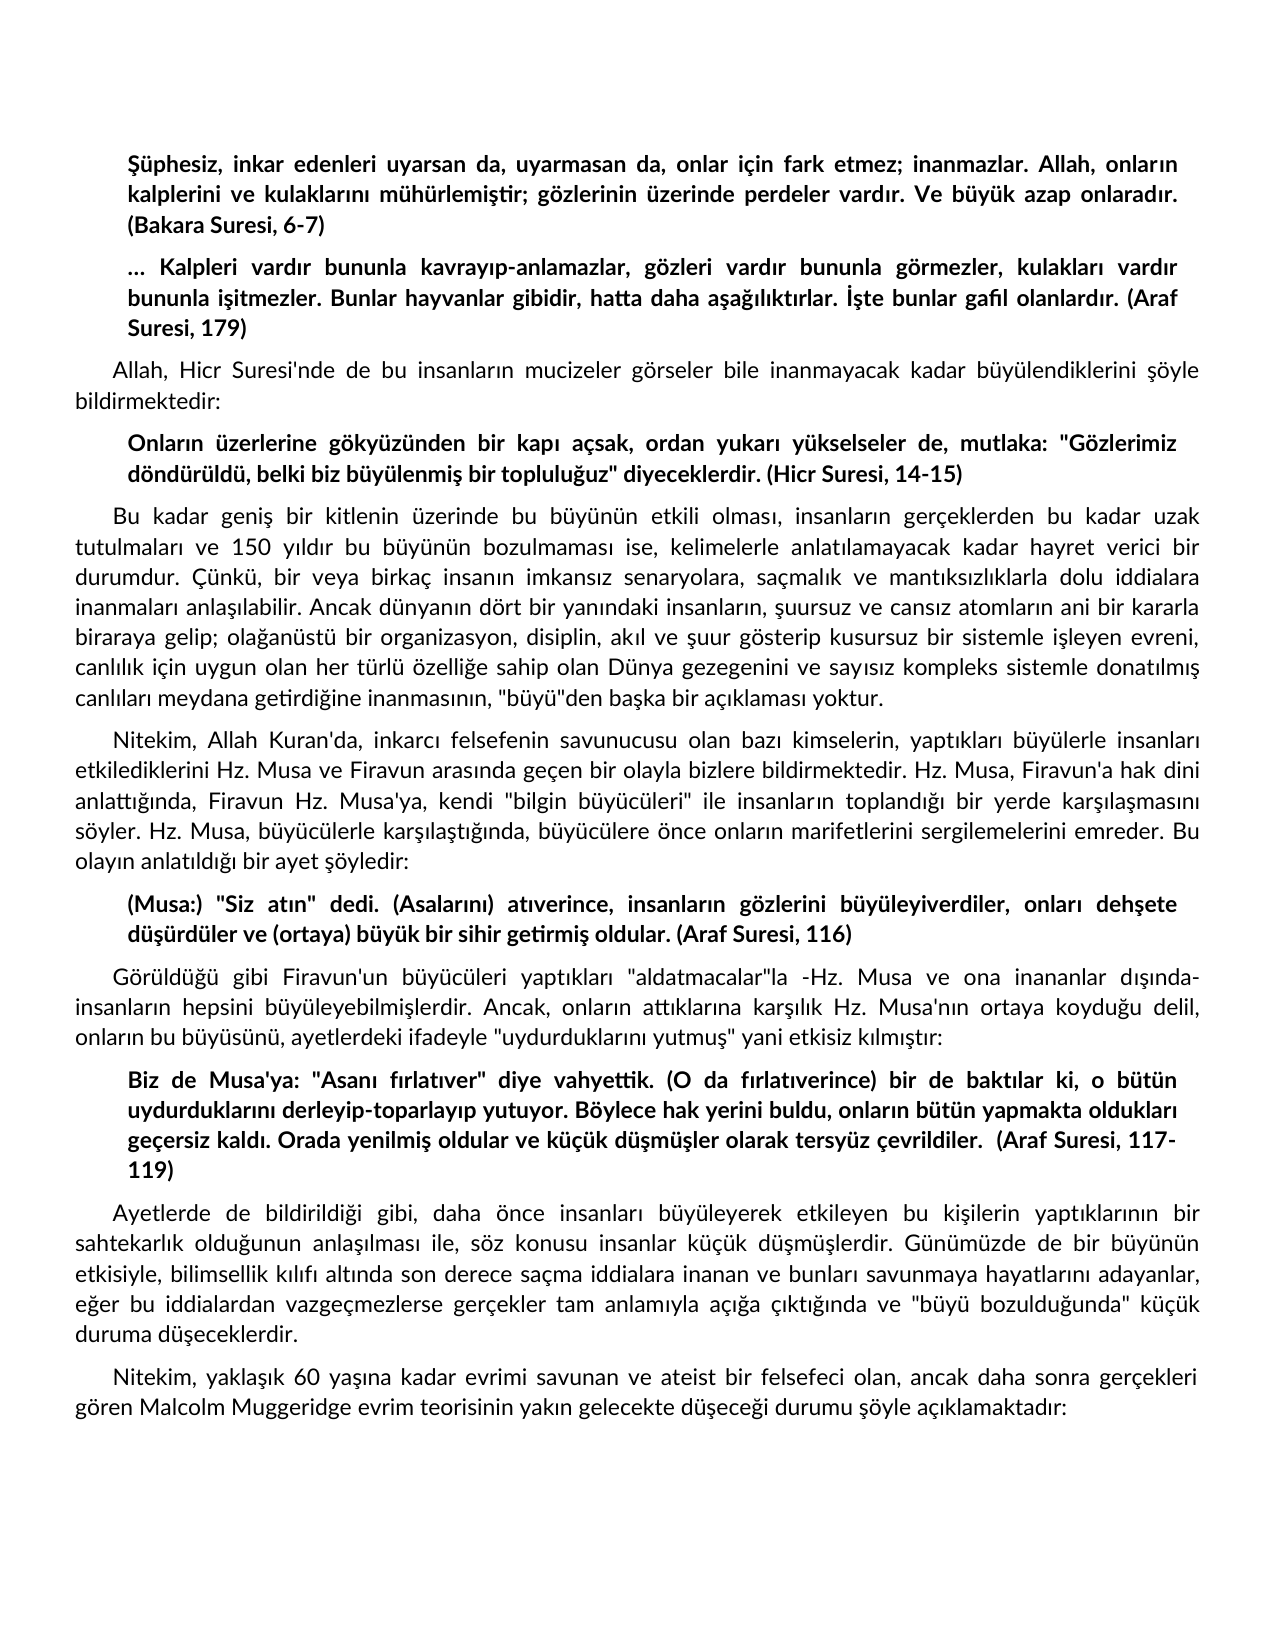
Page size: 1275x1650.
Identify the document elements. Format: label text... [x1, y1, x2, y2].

text … Kalpleri vardır bununla kavrayıp-anlamazlar, gözleri vardır bununla görmezler, kulakları vardır bununla işitmezler. Bunlar hayvanlar gibidir, hatta daha aşağılıktırlar. İşte bunlar gafil olanlardır. (Araf Suresi, 179) [127, 253, 1177, 341]
text Bu kadar geniş bir kitlenin üzerinde bu büyünün etkili olması, insanların gerçeklerden bu kadar uzak tutulmaları ve 150 yıldır bu büyünün bozulmaması ise, kelimelerle anlatılamayacak kadar hayret verici bir durumdur. Çünkü, bir veya birkaç insanın imkansız senaryolara, saçmalık ve mantıksızlıklarla dolu iddialara inanmaları anlaşılabilir. Ancak dünyanın dört bir yanındaki insanların, şuursuz ve cansız atomların ani bir kararla biraraya gelip; olağanüstü bir organizasyon, disiplin, akıl ve şuur gösterip kusursuz bir sistemle işleyen evreni, canlılık için uygun olan her türlü özelliğe sahip olan Dünya gezegenini ve sayısız kompleks sistemle donatılmış canlıları meydana getirdiğine inanmasının, "büyü"den başka bir açıklaması yoktur. [75, 502, 1200, 711]
text Nitekim, Allah Kuran'da, inkarcı felsefenin savunucusu olan bazı kimselerin, yaptıkları büyülerle insanları etkilediklerini Hz. Musa ve Firavun arasında geçen bir olayla bizlere bildirmektedir. Hz. Musa, Firavun'a hak dini anlattığında, Firavun Hz. Musa'ya, kendi "bilgin büyücüleri" ile insanların toplandığı bir yerde karşılaşmasını söyler. Hz. Musa, büyücülerle karşılaştığında, büyücülere önce onların marifetlerini sergilemelerini emreder. Bu olayın anlatıldığı bir ayet şöyledir: [75, 726, 1200, 874]
text Görüldüğü gibi Firavun'un büyücüleri yaptıkları "aldatmacalar"la -Hz. Musa ve ona inananlar dışında- insanların hepsini büyüleyebilmişlerdir. Ancak, onların attıklarına karşılık Hz. Musa'nın ortaya koyduğu delil, onların bu büyüsünü, ayetlerdeki ifadeyle "uydurduklarını yutmuş" yani etkisiz kılmıştır: [75, 962, 1200, 1050]
text (Musa:) "Siz atın" dedi. (Asalarını) atıverince, insanların gözlerini büyüleyiverdiler, onları dehşete düşürdüler ve (ortaya) büyük bir sihir getirmiş oldular. (Araf Suresi, 116) [127, 889, 1177, 947]
text Ayetlerde de bildirildiği gibi, daha önce insanları büyüleyerek etkileyen bu kişilerin yaptıklarının bir sahtekarlık olduğunun anlaşılması ile, söz konusu insanlar küçük düşmüşlerdir. Günümüzde de bir büyünün etkisiyle, bilimsellik kılıfı altında son derece saçma iddialara inanan ve bunları savunmaya hayatlarını adayanlar, eğer bu iddialardan vazgeçmezlerse gerçekler tam anlamıyla açığa çıktığında ve "büyü bozulduğunda" küçük duruma düşeceklerdir. [75, 1199, 1200, 1347]
text Nitekim, yaklaşık 60 yaşına kadar evrimi savunan ve ateist bir felsefeci olan, ancak daha sonra gerçekleri gören Malcolm Muggeridge evrim teorisinin yakın gelecekte düşeceği durumu şöyle açıklamaktadır: [75, 1362, 1200, 1420]
text Biz de Musa'ya: "Asanı fırlatıver" diye vahyettik. (O da fırlatıverince) bir de baktılar ki, o bütün uydurduklarını derleyip-toparlayıp yutuyor. Böylece hak yerini buldu, onların bütün yapmakta oldukları geçersiz kaldı. Orada yenilmiş oldular ve küçük düşmüşler olarak tersyüz çevrildiler. (Araf Suresi, 117-119) [127, 1066, 1177, 1184]
text Allah, Hicr Suresi'nde de bu insanların mucizeler görseler bile inanmayacak kadar büyülendiklerini şöyle bildirmektedir: [75, 356, 1200, 414]
text Onların üzerlerine gökyüzünden bir kapı açsak, ordan yukarı yükselseler de, mutlaka: "Gözlerimiz döndürüldü, belki biz büyülenmiş bir topluluğuz" diyeceklerdir. (Hicr Suresi, 14-15) [127, 429, 1177, 487]
text Şüphesiz, inkar edenleri uyarsan da, uyarmasan da, onlar için fark etmez; inanmazlar. Allah, onların kalplerini ve kulaklarını mühürlemiştir; gözlerinin üzerinde perdeler vardır. Ve büyük azap onlaradır. (Bakara Suresi, 6-7) [127, 150, 1177, 238]
